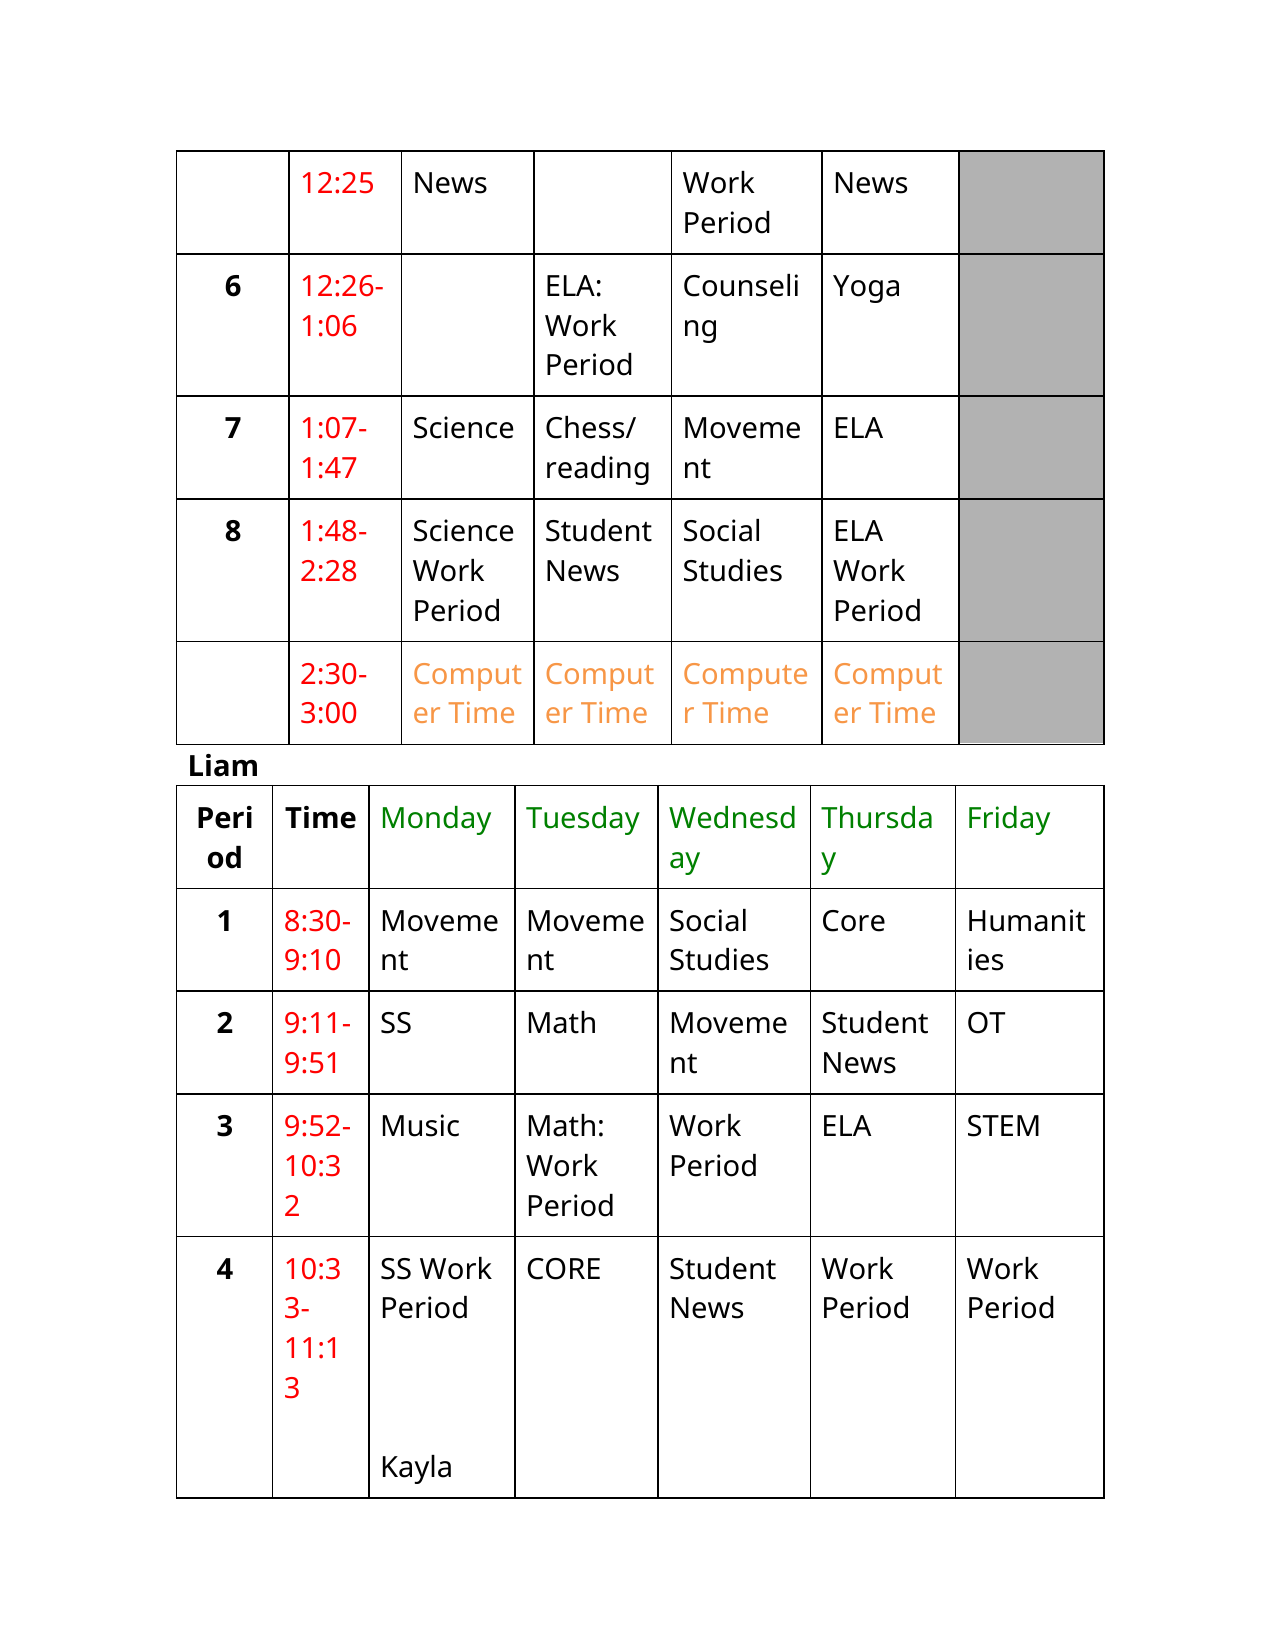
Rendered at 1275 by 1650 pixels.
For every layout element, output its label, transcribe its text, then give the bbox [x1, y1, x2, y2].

table_cell SS [370, 992, 514, 1093]
table_cell Science Work Period [402, 500, 533, 641]
table_cell 8:30- 9:10 [273, 889, 368, 990]
table_cell 1:48- 2:28 [290, 500, 401, 641]
table_cell 1:07- 1:47 [290, 397, 401, 498]
table_cell 6 [177, 255, 288, 395]
table_cell ELA [811, 1095, 955, 1236]
table_cell Chess/ reading [535, 397, 671, 498]
table_header Time [273, 786, 368, 887]
table_cell Humanities [956, 889, 1103, 990]
table_cell Movement [516, 889, 657, 990]
table_cell CORE [516, 1237, 657, 1497]
table_cell Core [811, 889, 955, 990]
table_cell 9:11- 9:51 [273, 992, 368, 1093]
table_cell [960, 255, 1103, 395]
table_cell Computer Time [402, 642, 533, 743]
table_cell 2 [177, 992, 272, 1093]
table_header Monday [370, 786, 514, 887]
table_cell Science [402, 397, 533, 498]
table_header Wednesday [659, 786, 810, 887]
text Liam [187, 745, 1087, 785]
table_cell Movement [672, 397, 821, 498]
table_cell [177, 152, 288, 253]
table_cell 12:25 [290, 152, 401, 253]
table_cell 9:52- 10:32 [273, 1095, 368, 1236]
table_cell Yoga [823, 255, 958, 395]
table_cell Work Period [811, 1237, 955, 1497]
table_cell ELA: Work Period [535, 255, 671, 395]
table_cell [960, 152, 1103, 253]
table_cell 10:33- 11:13 [273, 1237, 368, 1497]
table_cell Computer Time [535, 642, 671, 743]
table_cell Music [370, 1095, 514, 1236]
table_cell [960, 500, 1103, 641]
table_header Friday [956, 786, 1103, 887]
table_cell Computer Time [823, 642, 958, 743]
table_cell 7 [177, 397, 288, 498]
table_cell SS Work Period Kayla [370, 1237, 514, 1497]
table_cell ELA Work Period [823, 500, 958, 641]
table_cell OT [956, 992, 1103, 1093]
table_cell Social Studies [672, 500, 821, 641]
table_cell Student News [811, 992, 955, 1093]
table_cell 12:26- 1:06 [290, 255, 401, 395]
table_header Thursday [811, 786, 955, 887]
table_cell 8 [177, 500, 288, 641]
table_cell ELA [823, 397, 958, 498]
table_cell Student News [535, 500, 671, 641]
table_cell Movement [659, 992, 810, 1093]
table_cell STEM [956, 1095, 1103, 1236]
table_cell [177, 642, 288, 743]
table_header Tuesday [516, 786, 657, 887]
table_cell Math: Work Period [516, 1095, 657, 1236]
table_cell 4 [177, 1237, 272, 1497]
table_cell [960, 642, 1103, 743]
table_cell 1 [177, 889, 272, 990]
table_cell Work Period [659, 1095, 810, 1236]
table_cell Computer Time [672, 642, 821, 743]
table_cell [402, 255, 533, 395]
table_cell 3 [177, 1095, 272, 1236]
table_cell Counseling [672, 255, 821, 395]
table_cell Movement [370, 889, 514, 990]
table_cell Social Studies [659, 889, 810, 990]
table_cell Work Period [956, 1237, 1103, 1497]
table_cell Math [516, 992, 657, 1093]
table_header Period [177, 786, 272, 887]
table_cell News [823, 152, 958, 253]
table_cell Work Period [672, 152, 821, 253]
table_cell [535, 152, 671, 253]
table_cell 2:30- 3:00 [290, 642, 401, 743]
table_cell [960, 397, 1103, 498]
table_cell News [402, 152, 533, 253]
table_cell Student News [659, 1237, 810, 1497]
